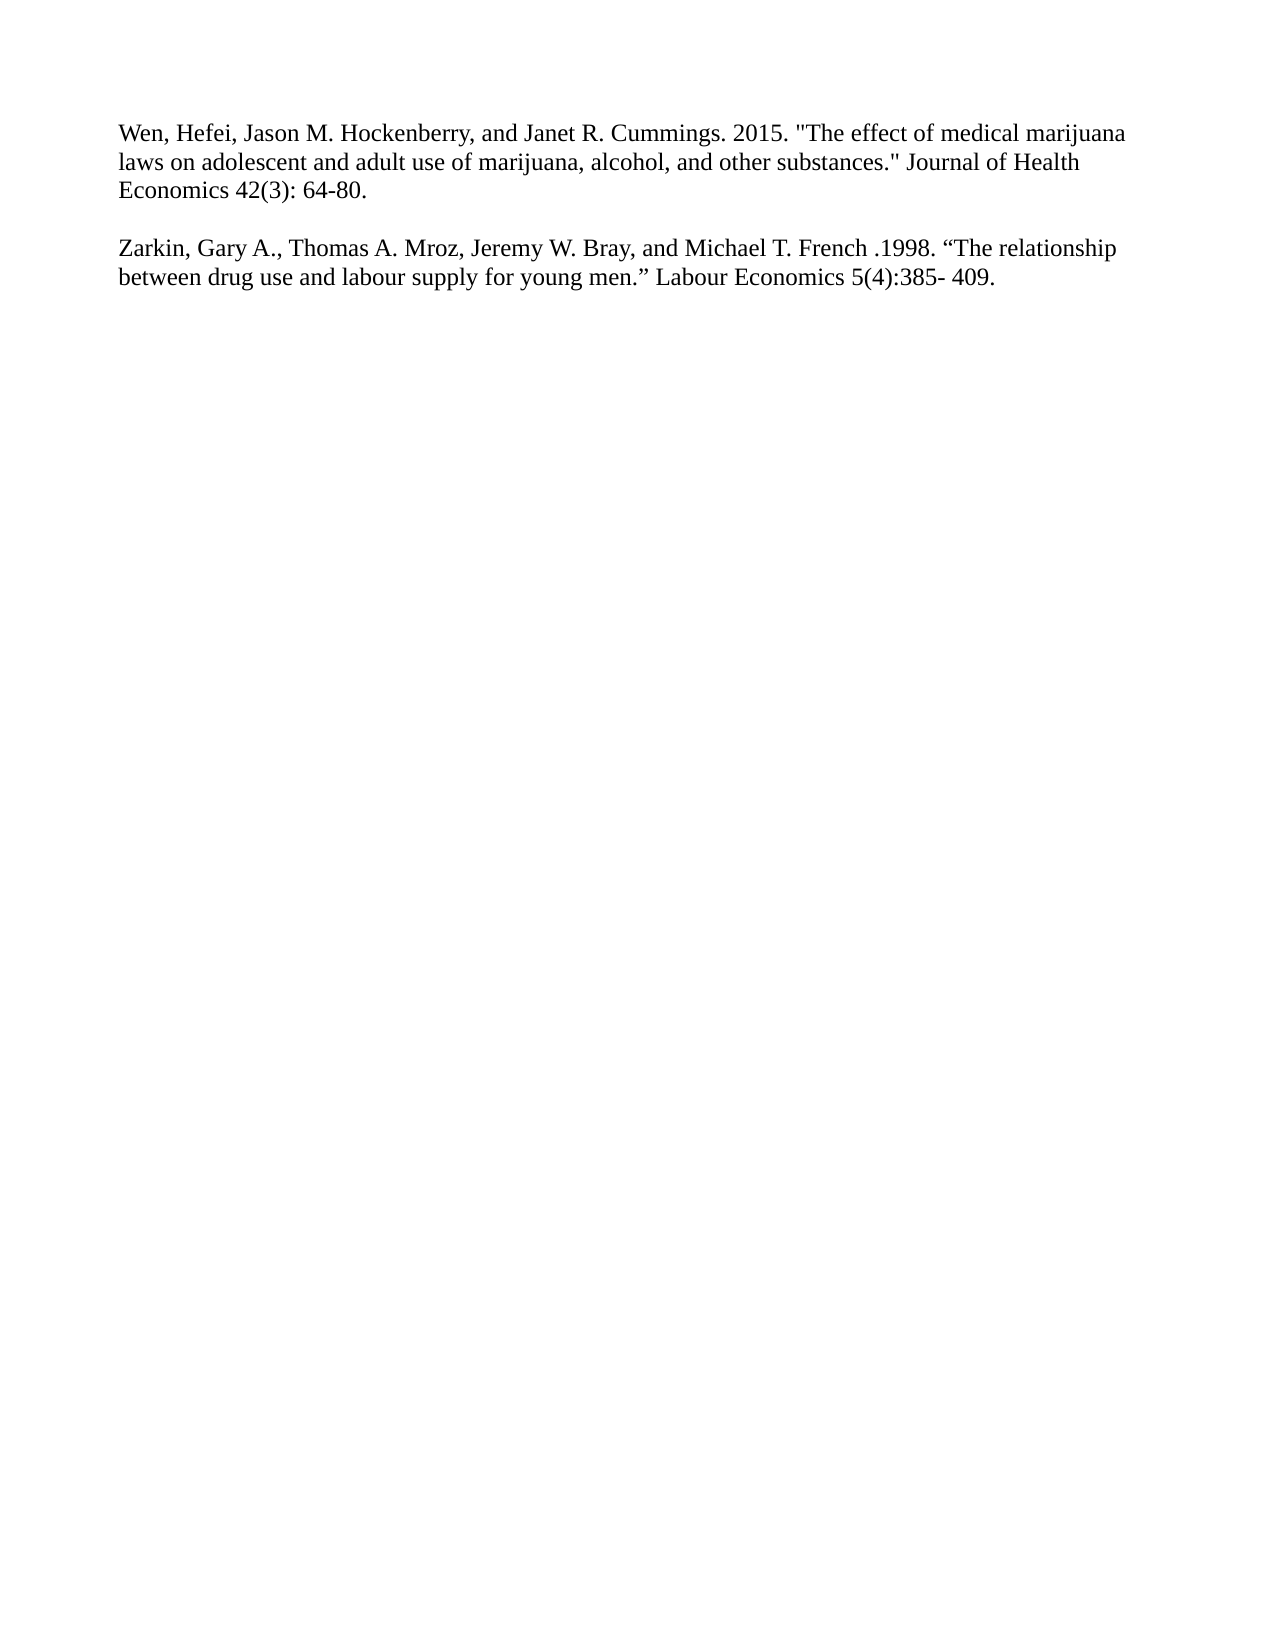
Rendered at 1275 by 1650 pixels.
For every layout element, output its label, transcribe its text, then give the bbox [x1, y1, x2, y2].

text Zarkin, Gary A., Thomas A. Mroz, Jeremy W. Bray, and Michael T. French .1998. “The relationship between drug use and labour supply for young men.” Labour Economics 5(4):385- 409. [118, 233, 1157, 291]
text Wen, Hefei, Jason M. Hockenberry, and Janet R. Cummings. 2015. "The effect of medical marijuana laws on adolescent and adult use of marijuana, alcohol, and other substances." Journal of Health Economics 42(3): 64-80. [118, 118, 1157, 204]
